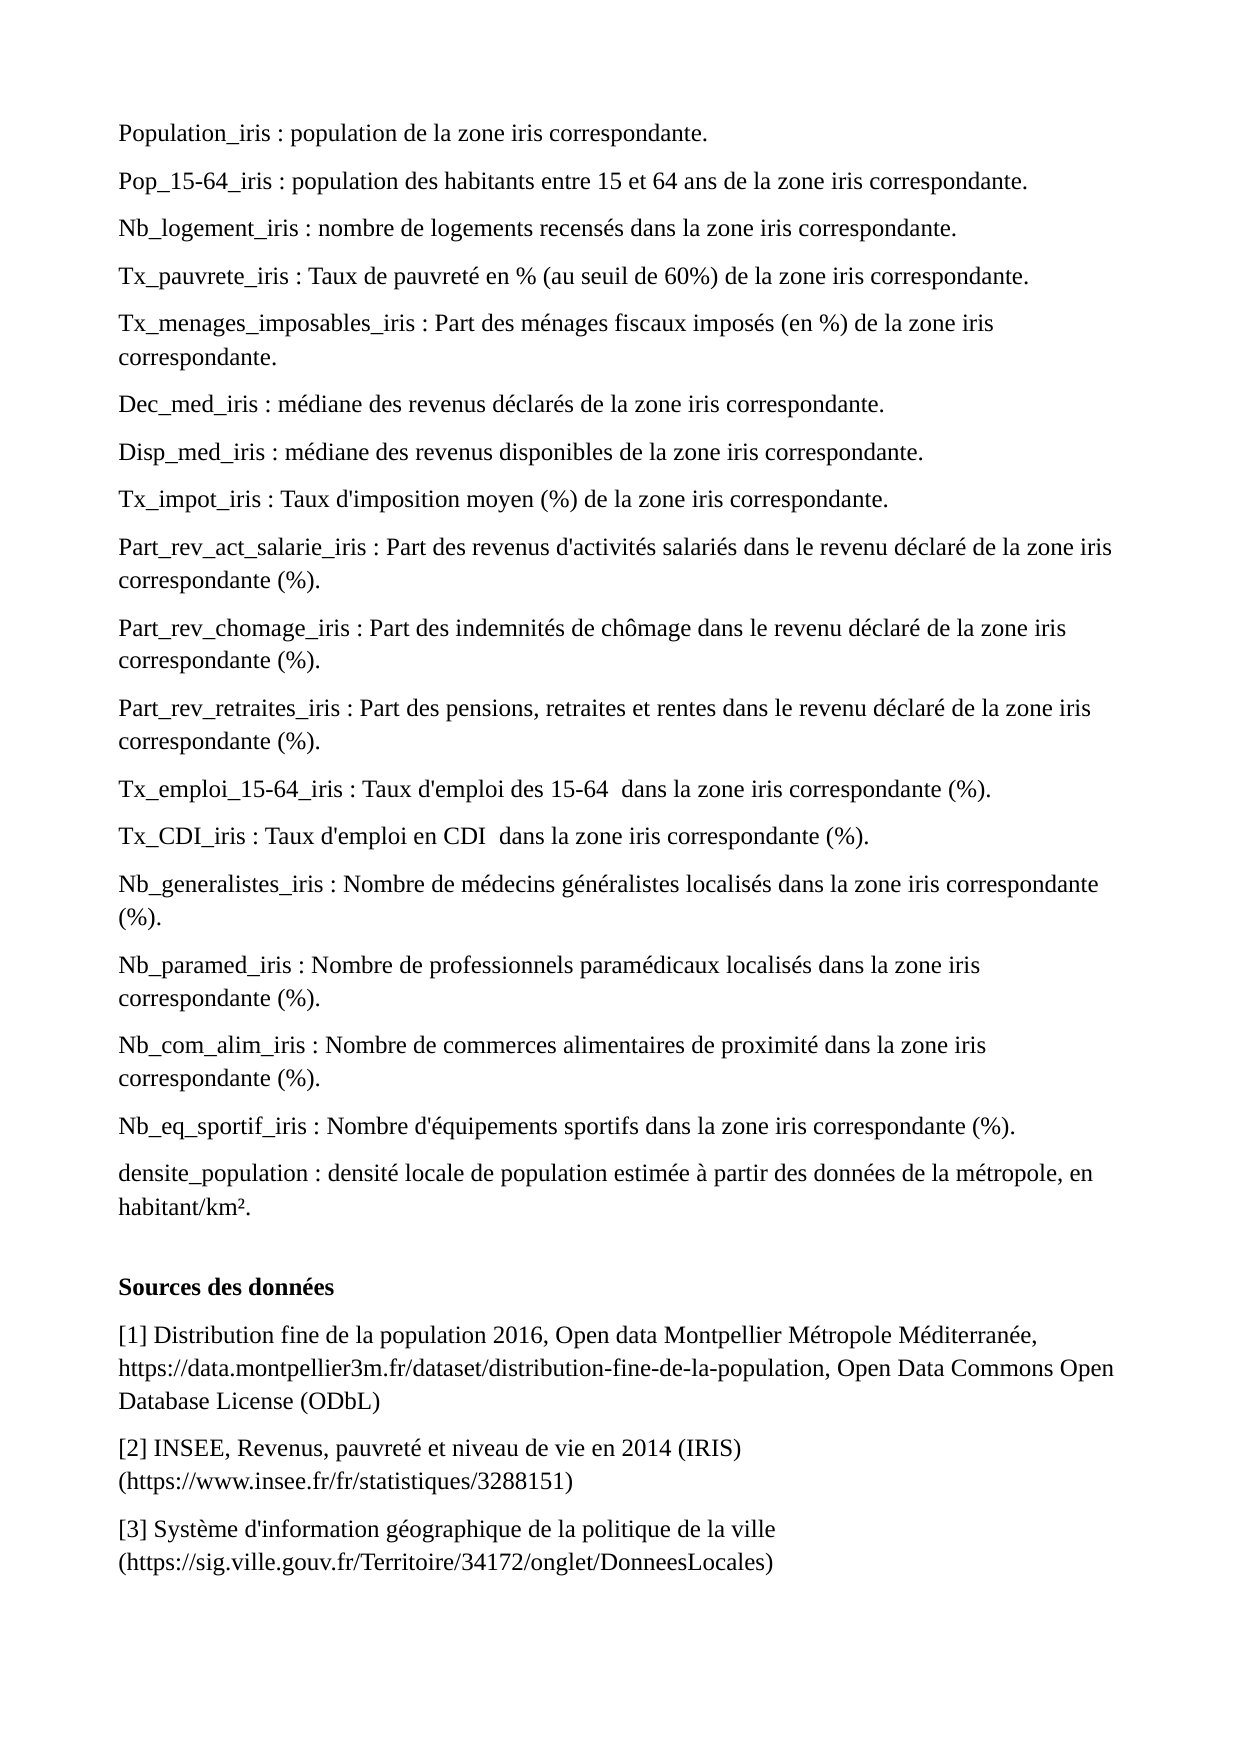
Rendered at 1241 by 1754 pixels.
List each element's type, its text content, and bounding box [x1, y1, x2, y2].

text Part_rev_chomage_iris : Part des indemnités de chômage dans le revenu déclaré de la zone iris correspondante (%). [118, 613, 1122, 674]
text Disp_med_iris : médiane des revenus disponibles de la zone iris correspondante. [118, 437, 1122, 466]
text Tx_emploi_15-64_iris : Taux d'emploi des 15-64 dans la zone iris correspondante (%). [118, 774, 1122, 803]
text Pop_15-64_iris : population des habitants entre 15 et 64 ans de la zone iris correspondante. [118, 166, 1122, 194]
text Sources des données [118, 1239, 1122, 1301]
text Part_rev_act_salarie_iris : Part des revenus d'activités salariés dans le revenu déclaré de la zone iris correspondante (%). [118, 532, 1122, 594]
text Population_iris : population de la zone iris correspondante. [118, 118, 1122, 147]
text Part_rev_retraites_iris : Part des pensions, retraites et rentes dans le revenu déclaré de la zone iris correspondante (%). [118, 693, 1122, 755]
text Nb_generalistes_iris : Nombre de médecins généralistes localisés dans la zone iris correspondante (%). [118, 869, 1122, 931]
text Tx_pauvrete_iris : Taux de pauvreté en % (au seuil de 60%) de la zone iris correspondante. [118, 261, 1122, 290]
text Tx_menages_imposables_iris : Part des ménages fiscaux imposés (en %) de la zone iris correspondante. [118, 308, 1122, 370]
text Tx_CDI_iris : Taux d'emploi en CDI dans la zone iris correspondante (%). [118, 821, 1122, 850]
text Nb_eq_sportif_iris : Nombre d'équipements sportifs dans la zone iris correspondante (%). [118, 1111, 1122, 1140]
text [1] Distribution fine de la population 2016, Open data Montpellier Métropole Méditerranée, https://data.montpellier3m.fr/dataset/distribution-fine-de-la-population, Open Data Commons Open Database License (ODbL) [118, 1320, 1122, 1414]
text Nb_com_alim_iris : Nombre de commerces alimentaires de proximité dans la zone iris correspondante (%). [118, 1030, 1122, 1092]
text [2] INSEE, Revenus, pauvreté et niveau de vie en 2014 (IRIS) (https://www.insee.fr/fr/statistiques/3288151) [118, 1433, 1122, 1495]
text Dec_med_iris : médiane des revenus déclarés de la zone iris correspondante. [118, 389, 1122, 418]
text Tx_impot_iris : Taux d'imposition moyen (%) de la zone iris correspondante. [118, 484, 1122, 513]
text [3] Système d'information géographique de la politique de la ville (https://sig.ville.gouv.fr/Territoire/34172/onglet/DonneesLocales) [118, 1514, 1122, 1576]
text Nb_logement_iris : nombre de logements recensés dans la zone iris correspondante. [118, 213, 1122, 242]
text densite_population : densité locale de population estimée à partir des données de la métropole, en habitant/km². [118, 1158, 1122, 1220]
text Nb_paramed_iris : Nombre de professionnels paramédicaux localisés dans la zone iris correspondante (%). [118, 950, 1122, 1011]
